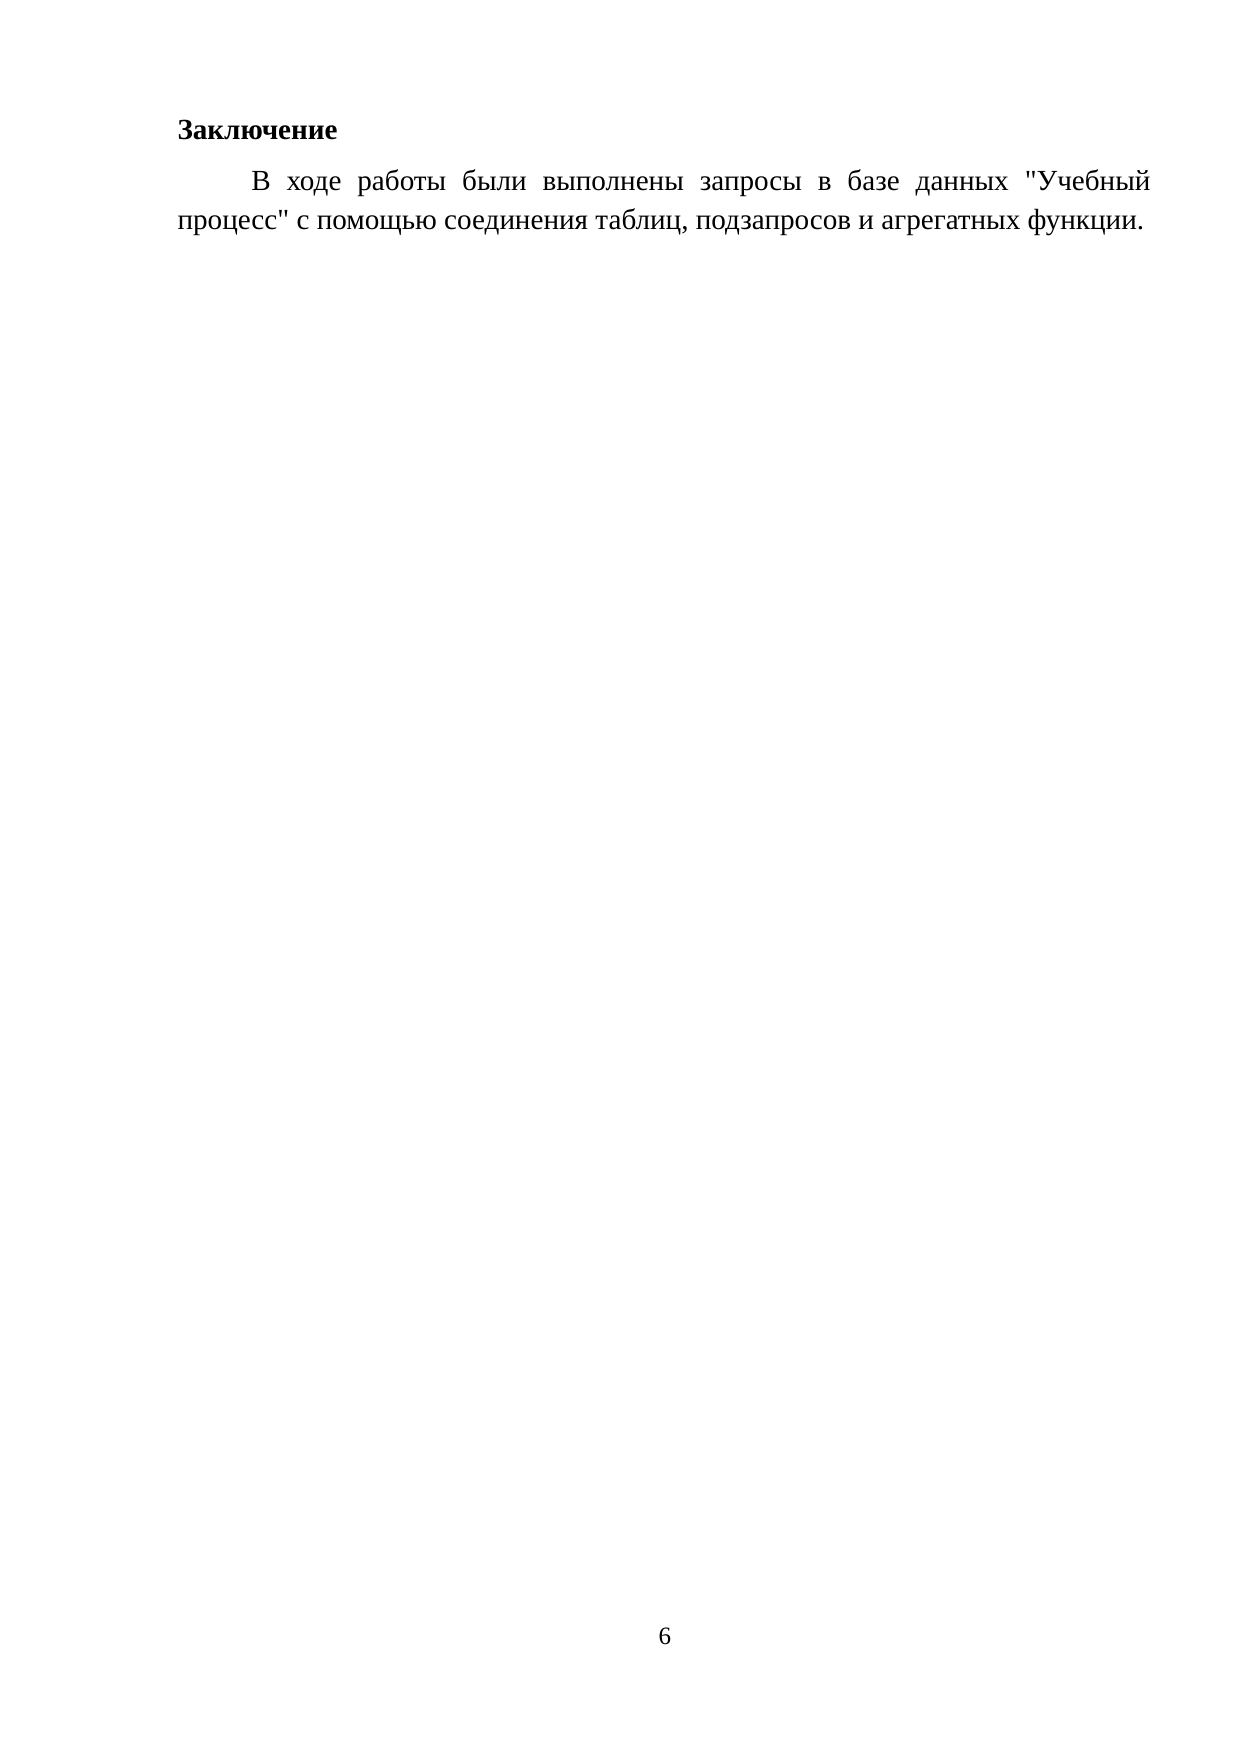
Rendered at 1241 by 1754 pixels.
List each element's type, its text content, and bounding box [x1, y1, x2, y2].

subtitle Заключение [177, 112, 1152, 146]
text В ходе работы были выполнены запросы в базе данных "Учебный процесс" с помощью соединения таблиц, подзапросов и агрегатных функции. [177, 163, 1152, 236]
